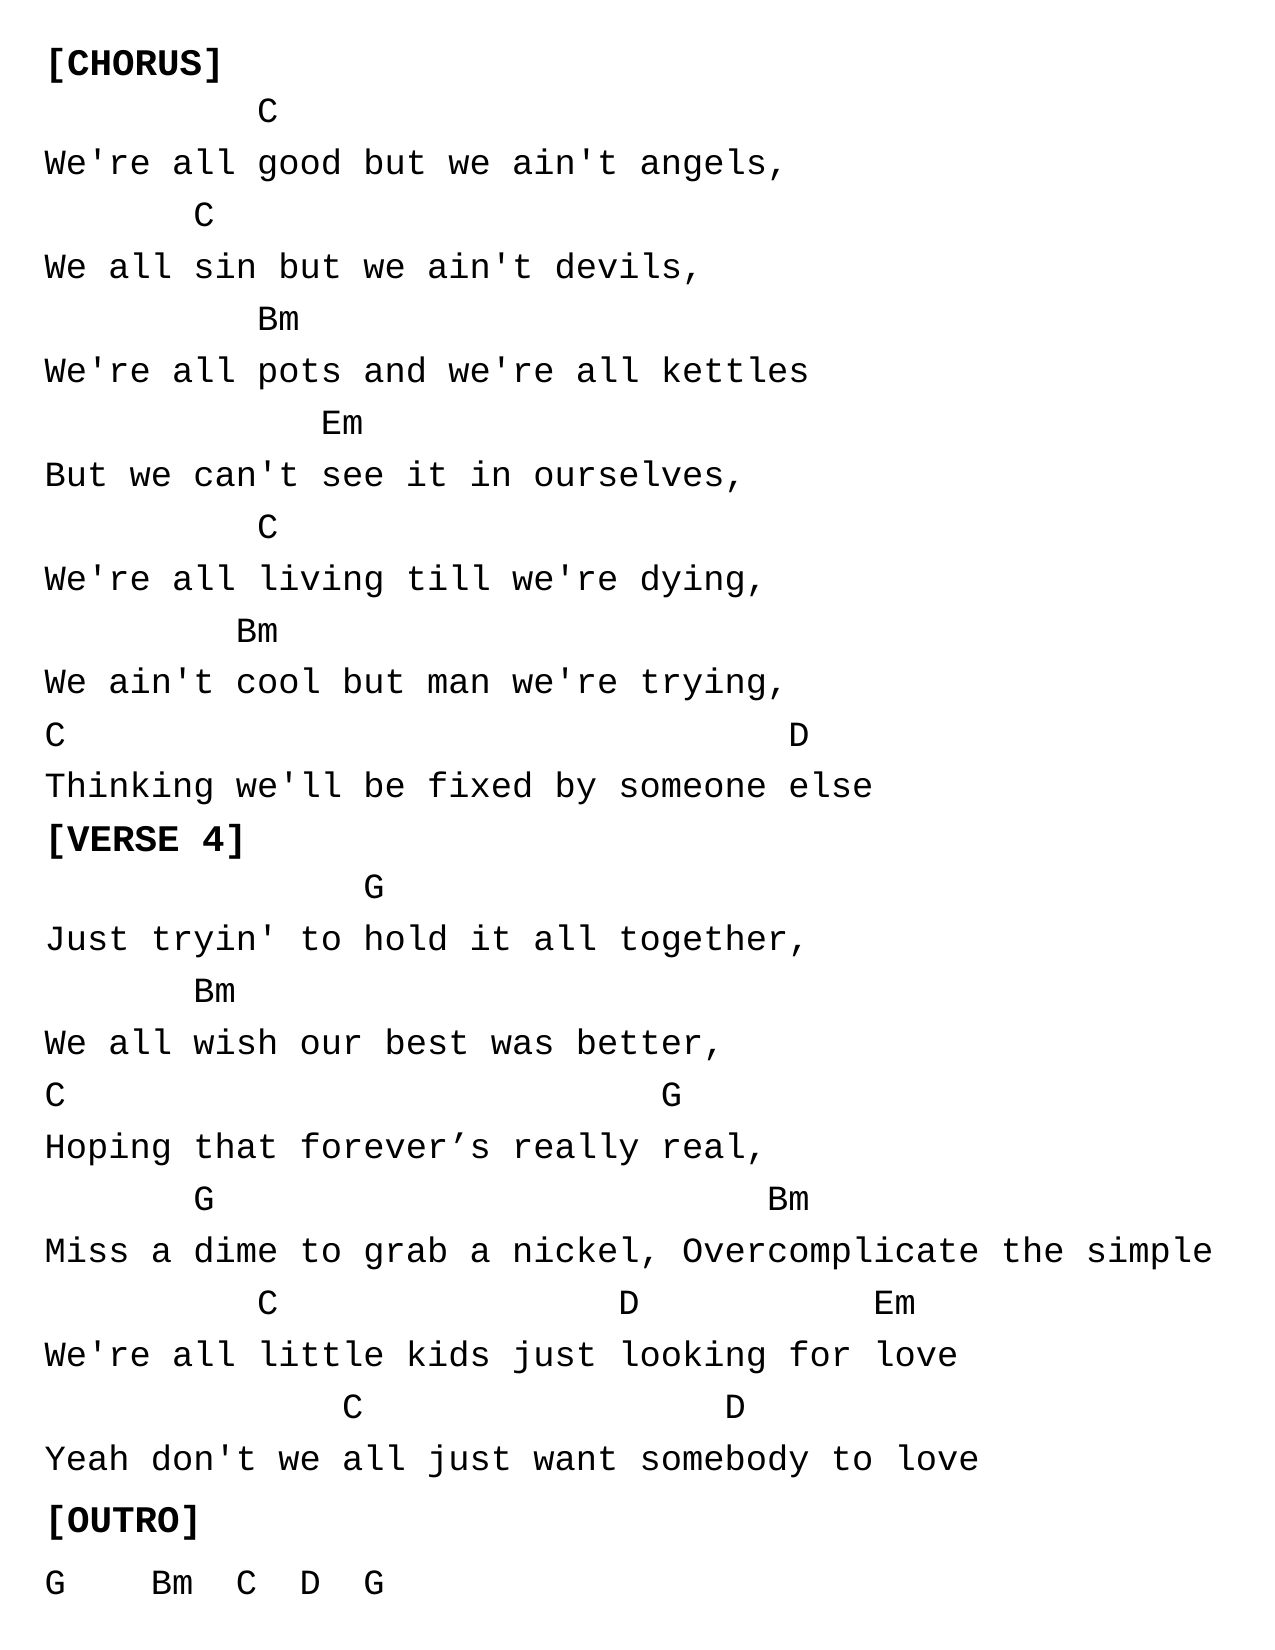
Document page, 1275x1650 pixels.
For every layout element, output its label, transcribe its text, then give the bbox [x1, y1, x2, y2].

text We're all good but we ain't angels, [44, 145, 1231, 185]
text Bm [44, 612, 1231, 653]
text Miss a dime to grab a nickel, Overcomplicate the simple [44, 1233, 1231, 1273]
subtitle [OUTRO] [44, 1501, 1231, 1544]
text G [44, 869, 1231, 909]
text C D [44, 716, 1231, 757]
text C [44, 197, 1231, 237]
text C [44, 93, 1231, 133]
text Just tryin' to hold it all together, [44, 921, 1231, 961]
text C D Em [44, 1285, 1231, 1325]
text We ain't cool but man we're trying, [44, 664, 1231, 704]
text We all wish our best was better, [44, 1025, 1231, 1065]
text C D [44, 1389, 1231, 1429]
text C [44, 508, 1231, 549]
text But we can't see it in ourselves, [44, 457, 1231, 497]
text We're all living till we're dying, [44, 561, 1231, 601]
text Yeah don't we all just want somebody to love [44, 1441, 1231, 1481]
text We're all pots and we're all kettles [44, 353, 1231, 393]
subtitle [CHORUS] [44, 44, 1231, 87]
text Em [44, 404, 1231, 445]
text G Bm C D G [44, 1565, 1231, 1605]
text Bm [44, 973, 1231, 1013]
text Bm [44, 301, 1231, 341]
text C G [44, 1077, 1231, 1117]
text G Bm [44, 1181, 1231, 1221]
subtitle [VERSE 4] [44, 820, 1231, 863]
text Thinking we'll be fixed by someone else [44, 768, 1231, 808]
text We all sin but we ain't devils, [44, 249, 1231, 289]
text We're all little kids just looking for love [44, 1337, 1231, 1377]
text Hoping that forever’s really real, [44, 1129, 1231, 1169]
